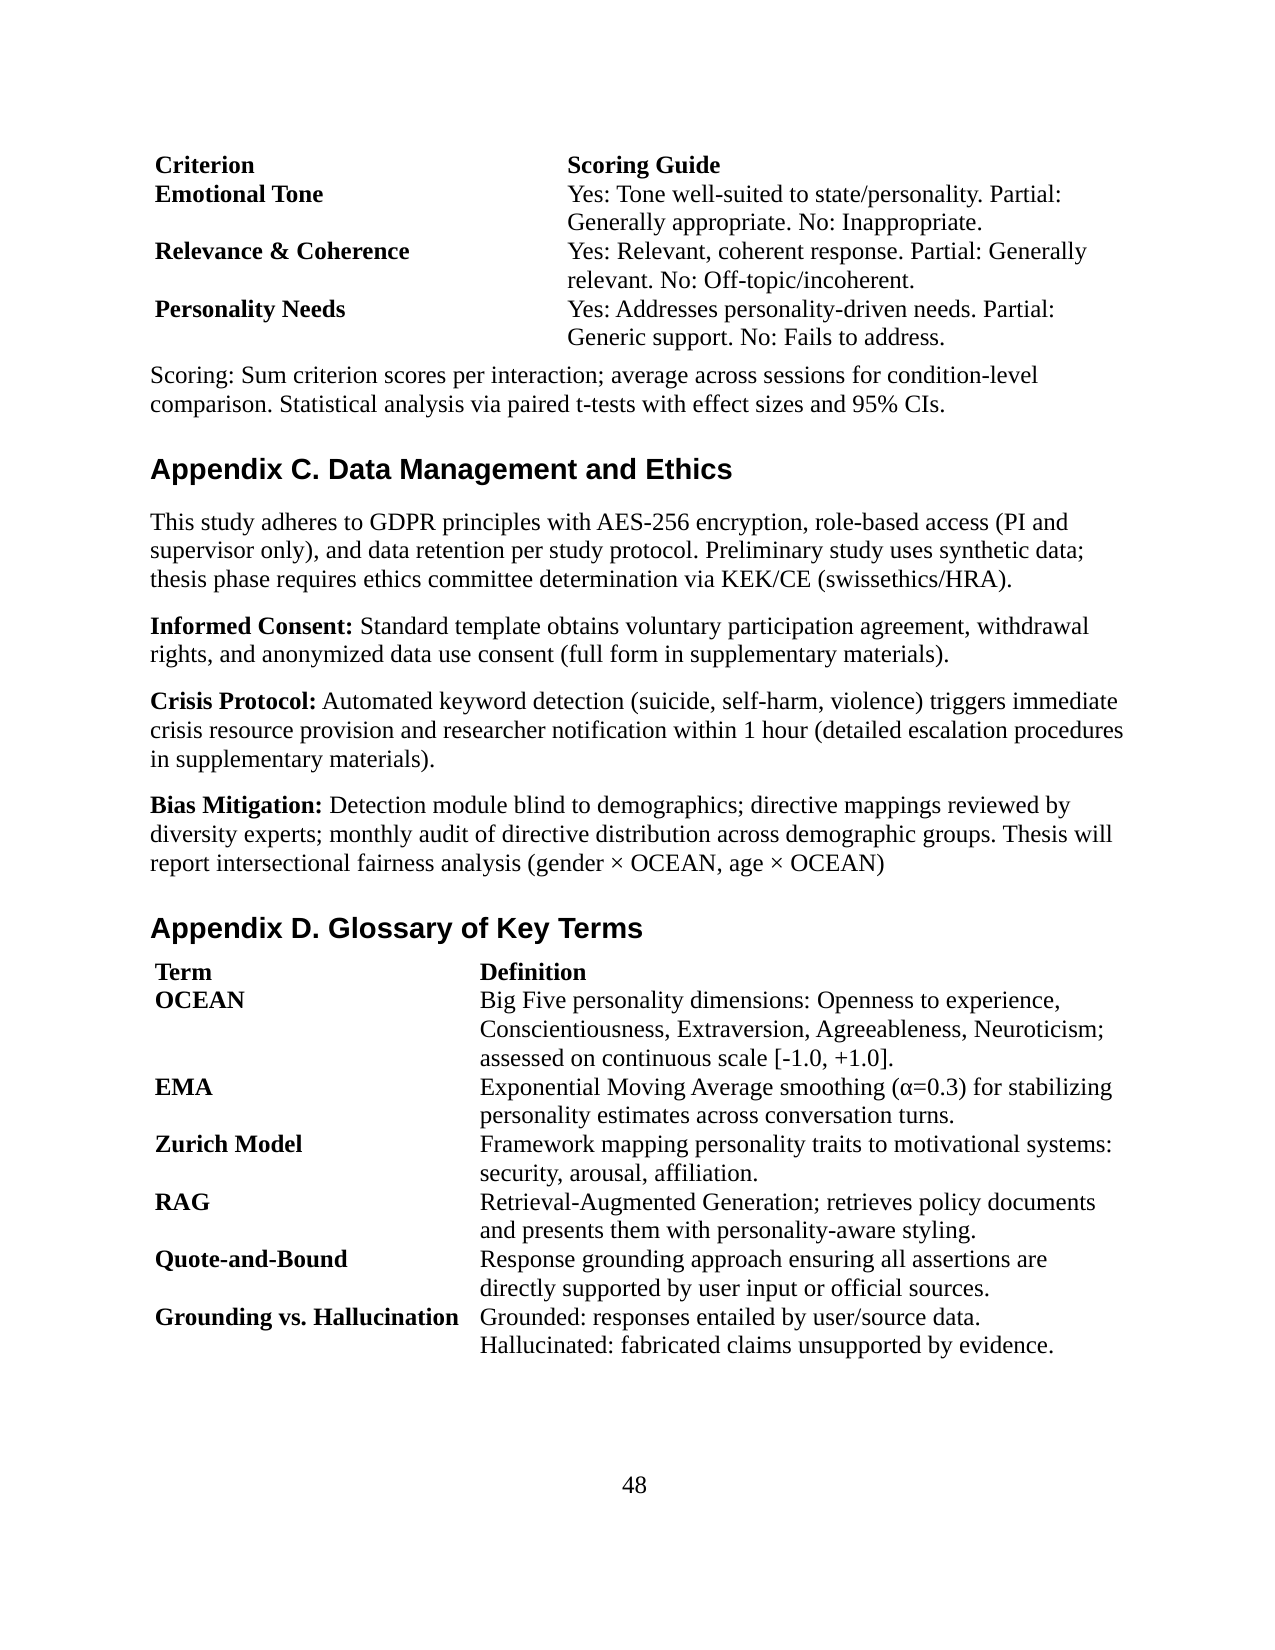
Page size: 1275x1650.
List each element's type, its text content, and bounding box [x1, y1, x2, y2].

table_header Term [150, 957, 475, 985]
table_cell Yes: Relevant, coherent response. Partial: Generally relevant. No: Off-topic/incoherent. [563, 236, 1125, 294]
table_cell Exponential Moving Average smoothing (α=0.3) for stabilizing personality estimates across conversation turns. [475, 1072, 1125, 1129]
table_cell Yes: Addresses personality-driven needs. Partial: Generic support. No: Fails to address. [563, 294, 1125, 351]
table_header Criterion [150, 150, 562, 179]
text Bias Mitigation: Detection module blind to demographics; directive mappings reviewed by diversity experts; monthly audit of directive distribution across demographic groups. Thesis will report intersectional fairness analysis (gender × OCEAN, age × OCEAN) [150, 790, 1125, 877]
text Informed Consent: Standard template obtains voluntary participation agreement, withdrawal rights, and anonymized data use consent (full form in supplementary materials). [150, 611, 1125, 668]
text Scoring: Sum criterion scores per interaction; average across sessions for condition-level comparison. Statistical analysis via paired t-tests with effect sizes and 95% CIs. [150, 360, 1125, 418]
table_cell EMA [150, 1072, 475, 1129]
table_cell Emotional Tone [150, 179, 562, 236]
table_cell Zurich Model [150, 1129, 475, 1187]
table_cell Big Five personality dimensions: Openness to experience, Conscientiousness, Extraversion, Agreeableness, Neuroticism; assessed on continuous scale [-1.0, +1.0]. [475, 985, 1125, 1072]
subtitle Appendix C. Data Management and Ethics [150, 452, 1125, 485]
table_cell RAG [150, 1187, 475, 1244]
table_header Scoring Guide [563, 150, 1125, 179]
text Crisis Protocol: Automated keyword detection (suicide, self-harm, violence) triggers immediate crisis resource provision and researcher notification within 1 hour (detailed escalation procedures in supplementary materials). [150, 686, 1125, 772]
table_cell OCEAN [150, 985, 475, 1072]
table_cell Relevance & Coherence [150, 236, 562, 294]
table_cell Framework mapping personality traits to motivational systems: security, arousal, affiliation. [475, 1129, 1125, 1187]
table_cell Retrieval-Augmented Generation; retrieves policy documents and presents them with personality-aware styling. [475, 1187, 1125, 1244]
table_cell Grounded: responses entailed by user/source data. Hallucinated: fabricated claims unsupported by evidence. [475, 1302, 1125, 1359]
table_cell Response grounding approach ensuring all assertions are directly supported by user input or official sources. [475, 1244, 1125, 1302]
subtitle Appendix D. Glossary of Key Terms [150, 911, 1125, 944]
table_cell Personality Needs [150, 294, 562, 351]
text This study adheres to GDPR principles with AES-256 encryption, role-based access (PI and supervisor only), and data retention per study protocol. Preliminary study uses synthetic data; thesis phase requires ethics committee determination via KEK/CE (swissethics/HRA). [150, 507, 1125, 593]
table_cell Yes: Tone well-suited to state/personality. Partial: Generally appropriate. No: Inappropriate. [563, 179, 1125, 236]
table_cell Quote-and-Bound [150, 1244, 475, 1302]
table_cell Grounding vs. Hallucination [150, 1302, 475, 1359]
table_header Definition [475, 957, 1125, 985]
